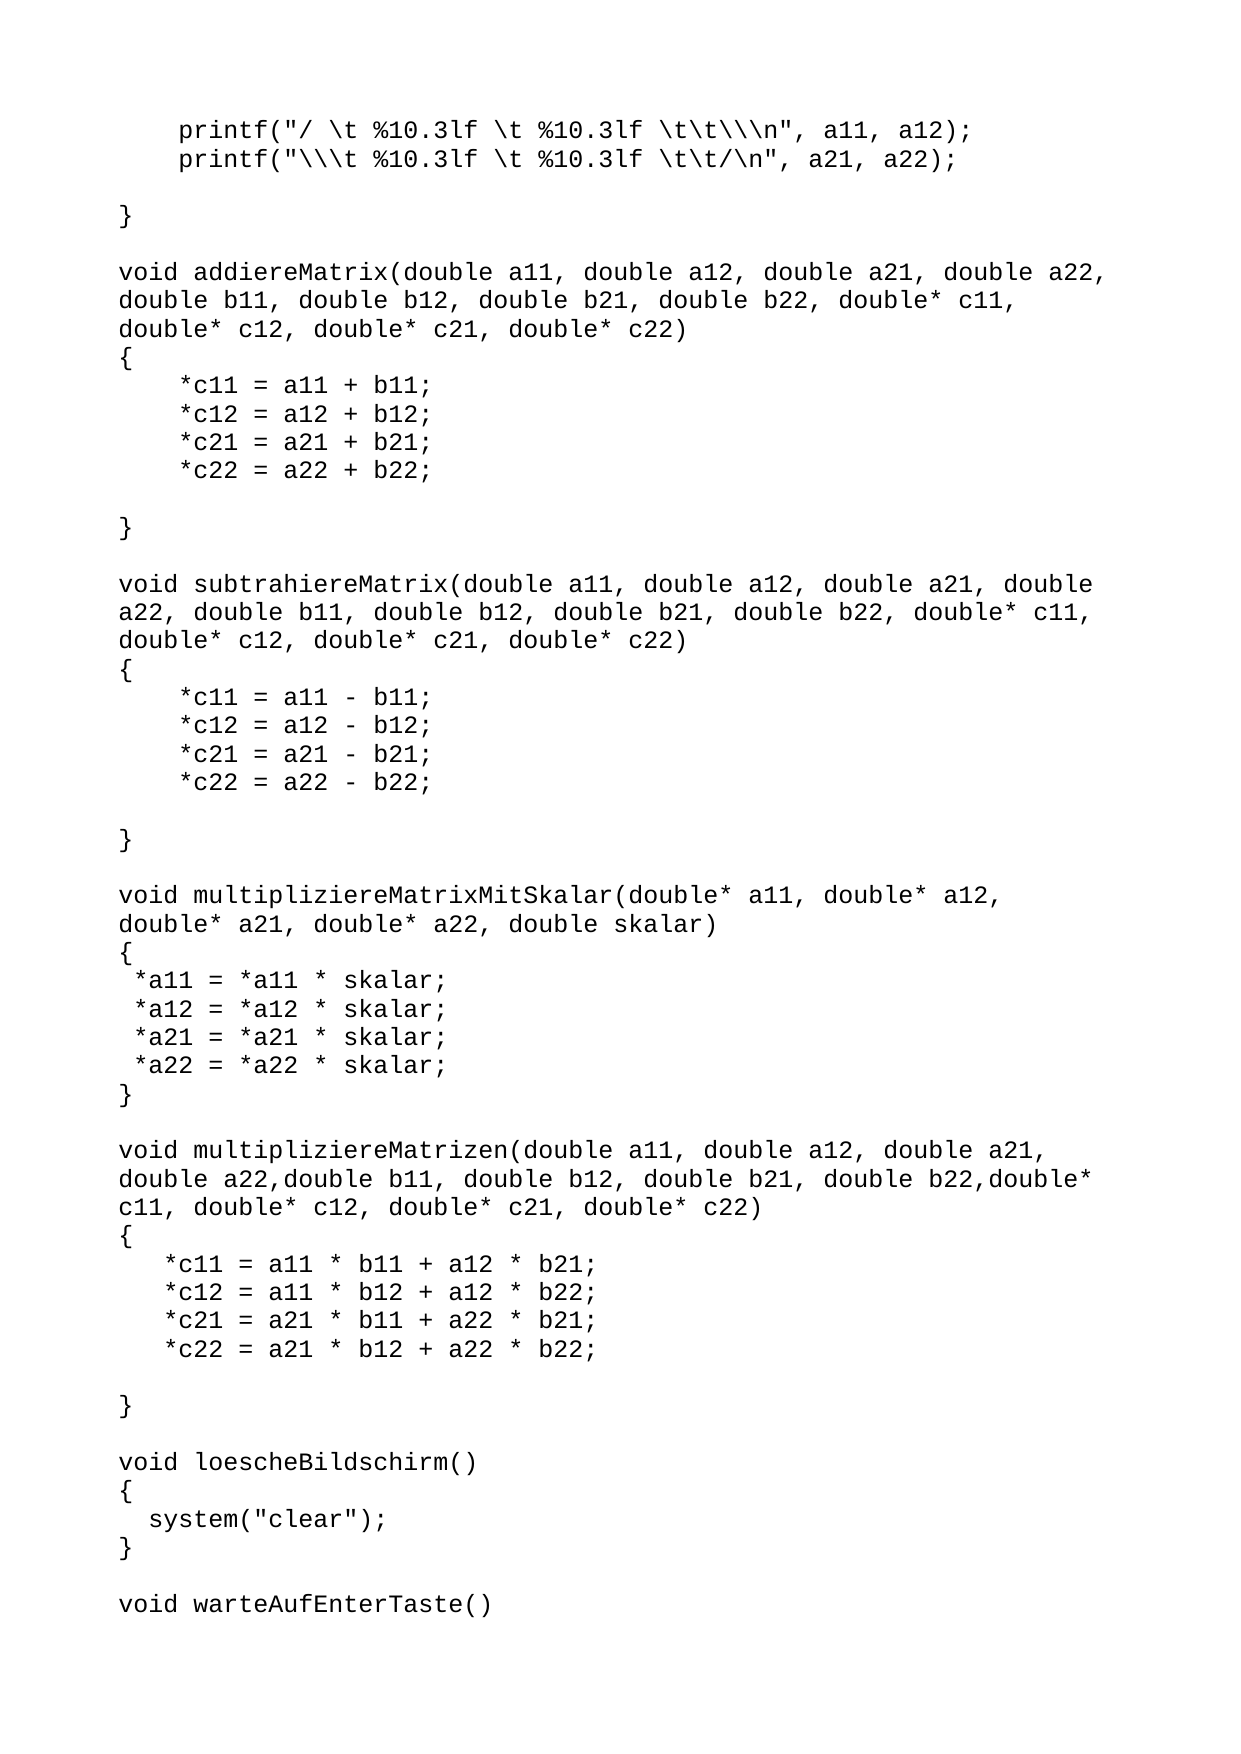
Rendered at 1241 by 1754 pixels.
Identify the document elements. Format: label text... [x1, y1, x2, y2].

text void addiereMatrix(double a11, double a12, double a21, double a22, double b11, double b12, double b21, double b22, double* c11, double* c12, double* c21, double* c22) [118, 260, 1122, 345]
text void multipliziereMatrixMitSkalar(double* a11, double* a12, double* a21, double* a22, double skalar) [118, 883, 1122, 940]
text *c12 = a11 * b12 + a12 * b22; [118, 1280, 1122, 1308]
text } [118, 1535, 1122, 1563]
text *c12 = a12 + b12; [118, 401, 1122, 430]
text *c21 = a21 * b11 + a22 * b21; [118, 1308, 1122, 1336]
text *c11 = a11 - b11; [118, 685, 1122, 713]
text *c22 = a22 + b22; [118, 458, 1122, 486]
text *c11 = a11 + b11; [118, 373, 1122, 401]
text } [118, 1393, 1122, 1421]
text *c21 = a21 - b21; [118, 741, 1122, 770]
text { [118, 656, 1122, 685]
text *a12 = *a12 * skalar; [118, 996, 1122, 1025]
text } [118, 826, 1122, 855]
text *c22 = a22 - b22; [118, 770, 1122, 798]
text void warteAufEnterTaste() [118, 1591, 1122, 1620]
text *a22 = *a22 * skalar; [118, 1053, 1122, 1081]
text } [118, 1081, 1122, 1110]
text printf("/ \t %10.3lf \t %10.3lf \t\t\\\n", a11, a12); [118, 118, 1122, 146]
text { [118, 345, 1122, 373]
text *c11 = a11 * b11 + a12 * b21; [118, 1251, 1122, 1280]
text *c12 = a12 - b12; [118, 713, 1122, 741]
text *c21 = a21 + b21; [118, 430, 1122, 458]
text { [118, 940, 1122, 968]
text void subtrahiereMatrix(double a11, double a12, double a21, double a22, double b11, double b12, double b21, double b22, double* c11, double* c12, double* c21, double* c22) [118, 571, 1122, 656]
text printf("\\\t %10.3lf \t %10.3lf \t\t/\n", a21, a22); [118, 146, 1122, 175]
text *c22 = a21 * b12 + a22 * b22; [118, 1336, 1122, 1365]
text } [118, 203, 1122, 231]
text *a11 = *a11 * skalar; [118, 968, 1122, 996]
text void multipliziereMatrizen(double a11, double a12, double a21, double a22,double b11, double b12, double b21, double b22,double* c11, double* c12, double* c21, double* c22) [118, 1138, 1122, 1223]
text void loescheBildschirm() [118, 1450, 1122, 1478]
text { [118, 1223, 1122, 1251]
text { [118, 1478, 1122, 1506]
text *a21 = *a21 * skalar; [118, 1025, 1122, 1053]
text system("clear"); [118, 1506, 1122, 1535]
text } [118, 515, 1122, 543]
